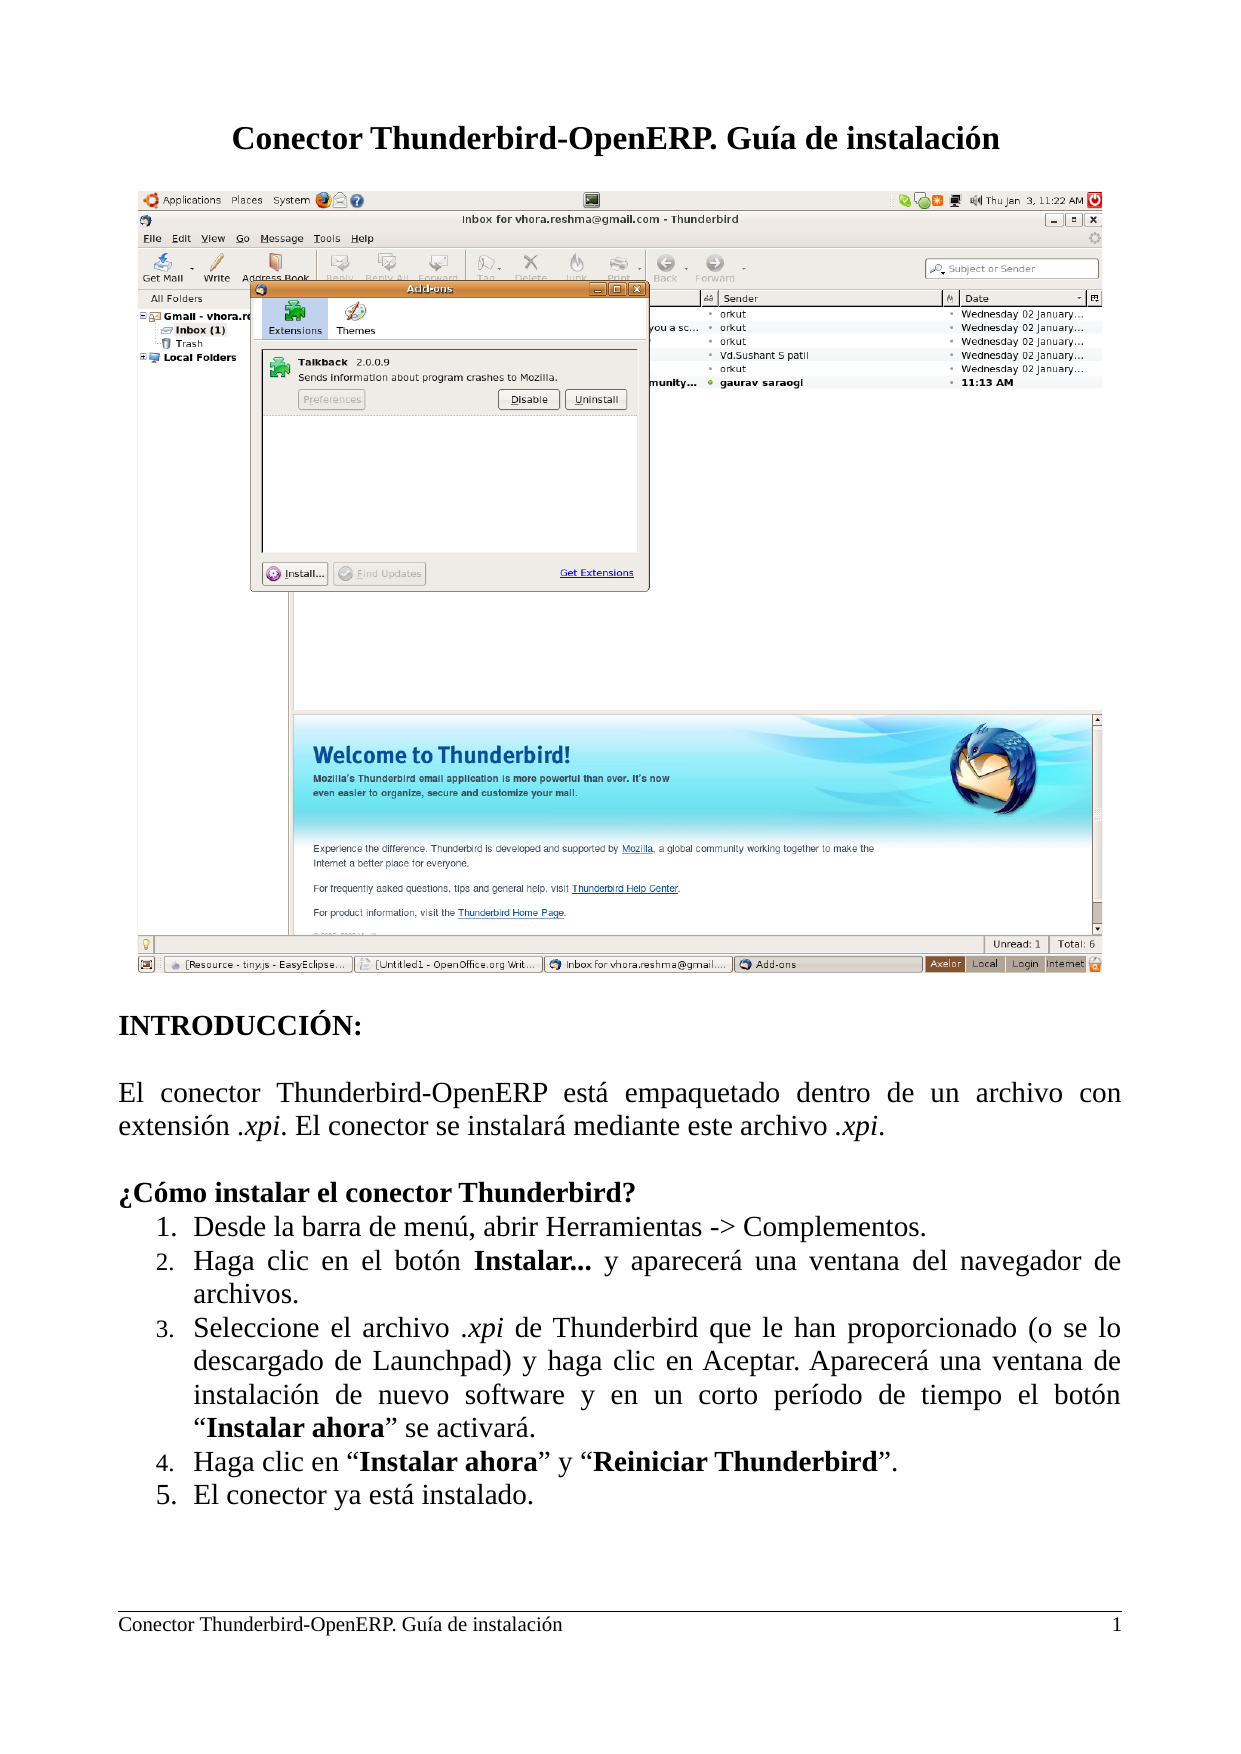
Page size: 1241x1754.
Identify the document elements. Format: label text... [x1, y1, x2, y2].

list El conector ya está instalado. [156, 1477, 1122, 1511]
text Conector Thunderbird-OpenERP. Guía de instalación [118, 118, 1122, 156]
picture [137, 191, 1103, 973]
text El conector Thunderbird-OpenERP está empaquetado dentro de un archivo con extensión .xpi. El conector se instalará mediante este archivo .xpi. [118, 1041, 1122, 1142]
list Seleccione el archivo .xpi de Thunderbird que le han proporcionado (o se lo descargado de Launchpad) y haga clic en Aceptar. Aparecerá una ventana de instalación de nuevo software y en un corto período de tiempo el botón “Instalar ahora” se activará. [156, 1310, 1122, 1444]
list Haga clic en el botón Instalar... y aparecerá una ventana del navegador de archivos. [156, 1243, 1122, 1310]
text ¿Cómo instalar el conector Thunderbird? [118, 1142, 1122, 1209]
list Haga clic en “Instalar ahora” y “Reiniciar Thunderbird”. [156, 1444, 1122, 1477]
text INTRODUCCIÓN: [118, 1008, 1122, 1041]
list Desde la barra de menú, abrir Herramientas -> Complementos. [156, 1209, 1122, 1243]
